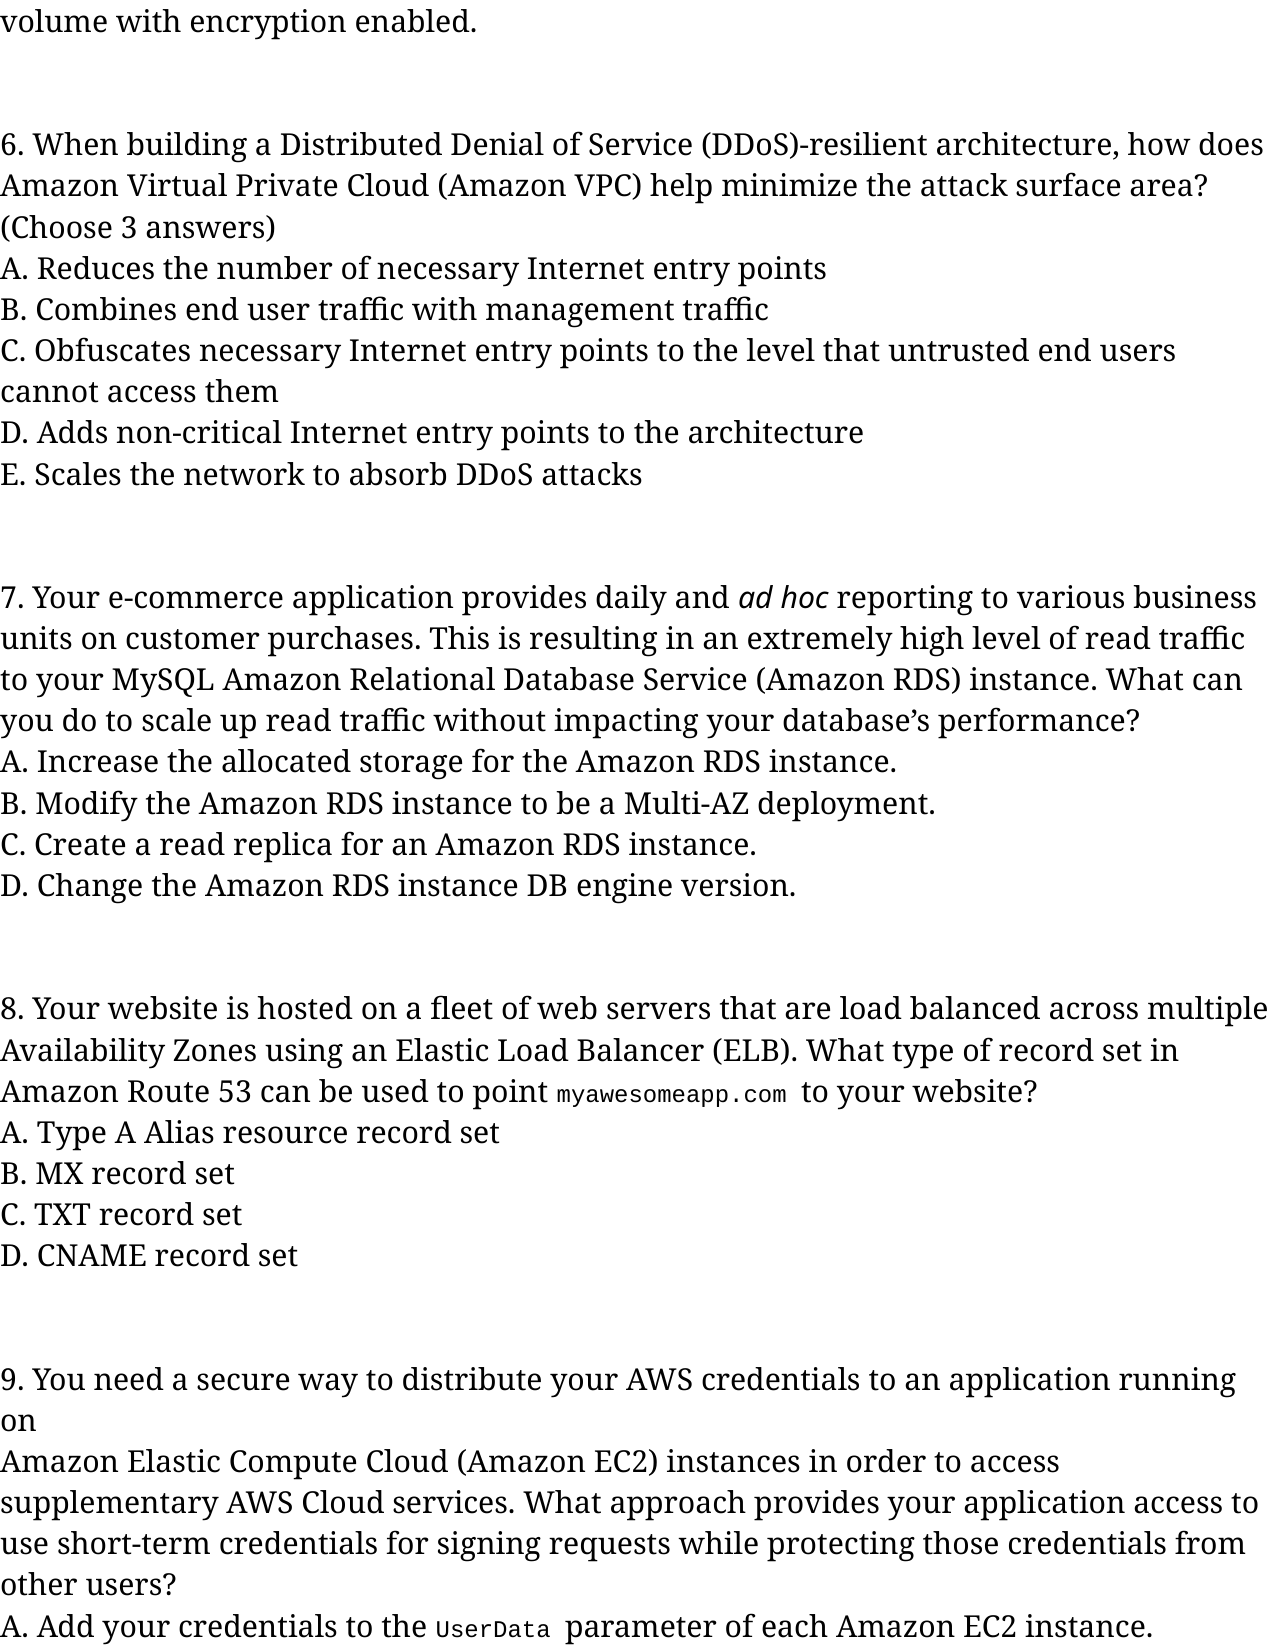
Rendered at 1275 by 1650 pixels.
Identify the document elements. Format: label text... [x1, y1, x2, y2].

text A. Reduces the number of necessary Internet entry points [0, 247, 1275, 288]
text to your MySQL Amazon Relational Database Service (Amazon RDS) instance. What can [0, 658, 1275, 699]
text 8. Your website is hosted on a fleet of web servers that are load balanced across multiple [0, 987, 1275, 1029]
text Amazon Virtual Private Cloud (Amazon VPC) help minimize the attack surface area? [0, 164, 1275, 206]
text B. Modify the Amazon RDS instance to be a Multi-AZ deployment. [0, 782, 1275, 823]
text C. Create a read replica for an Amazon RDS instance. [0, 823, 1275, 864]
text Amazon Elastic Compute Cloud (Amazon EC2) instances in order to access [0, 1440, 1275, 1481]
text cannot access them [0, 370, 1275, 411]
text D. Adds non-critical Internet entry points to the architecture [0, 411, 1275, 453]
text you do to scale up read traffic without impacting your database’s performance? [0, 699, 1275, 741]
text 7. Your e-commerce application provides daily and ad hoc reporting to various business [0, 576, 1275, 617]
text C. Obfuscates necessary Internet entry points to the level that untrusted end users [0, 329, 1275, 370]
text use short-term credentials for signing requests while protecting those credentials from [0, 1522, 1275, 1563]
text B. Combines end user traffic with management traffic [0, 288, 1275, 329]
text 6. When building a Distributed Denial of Service (DDoS)-resilient architecture, how does [0, 123, 1275, 164]
text Amazon Route 53 can be used to point myawesomeapp.com to your website? [0, 1070, 1275, 1111]
text D. CNAME record set [0, 1234, 1275, 1276]
text volume with encryption enabled. [0, 0, 1275, 41]
text other users? [0, 1563, 1275, 1605]
text (Choose 3 answers) [0, 206, 1275, 247]
text A. Add your credentials to the UserData parameter of each Amazon EC2 instance. [0, 1605, 1275, 1646]
text 9. You need a secure way to distribute your AWS credentials to an application running on [0, 1358, 1275, 1440]
text D. Change the Amazon RDS instance DB engine version. [0, 864, 1275, 905]
text C. TXT record set [0, 1193, 1275, 1234]
text units on customer purchases. This is resulting in an extremely high level of read traffic [0, 617, 1275, 658]
text B. MX record set [0, 1152, 1275, 1193]
text E. Scales the network to absorb DDoS attacks [0, 453, 1275, 494]
text Availability Zones using an Elastic Load Balancer (ELB). What type of record set in [0, 1029, 1275, 1070]
text A. Type A Alias resource record set [0, 1111, 1275, 1152]
text A. Increase the allocated storage for the Amazon RDS instance. [0, 741, 1275, 782]
text supplementary AWS Cloud services. What approach provides your application access to [0, 1481, 1275, 1522]
